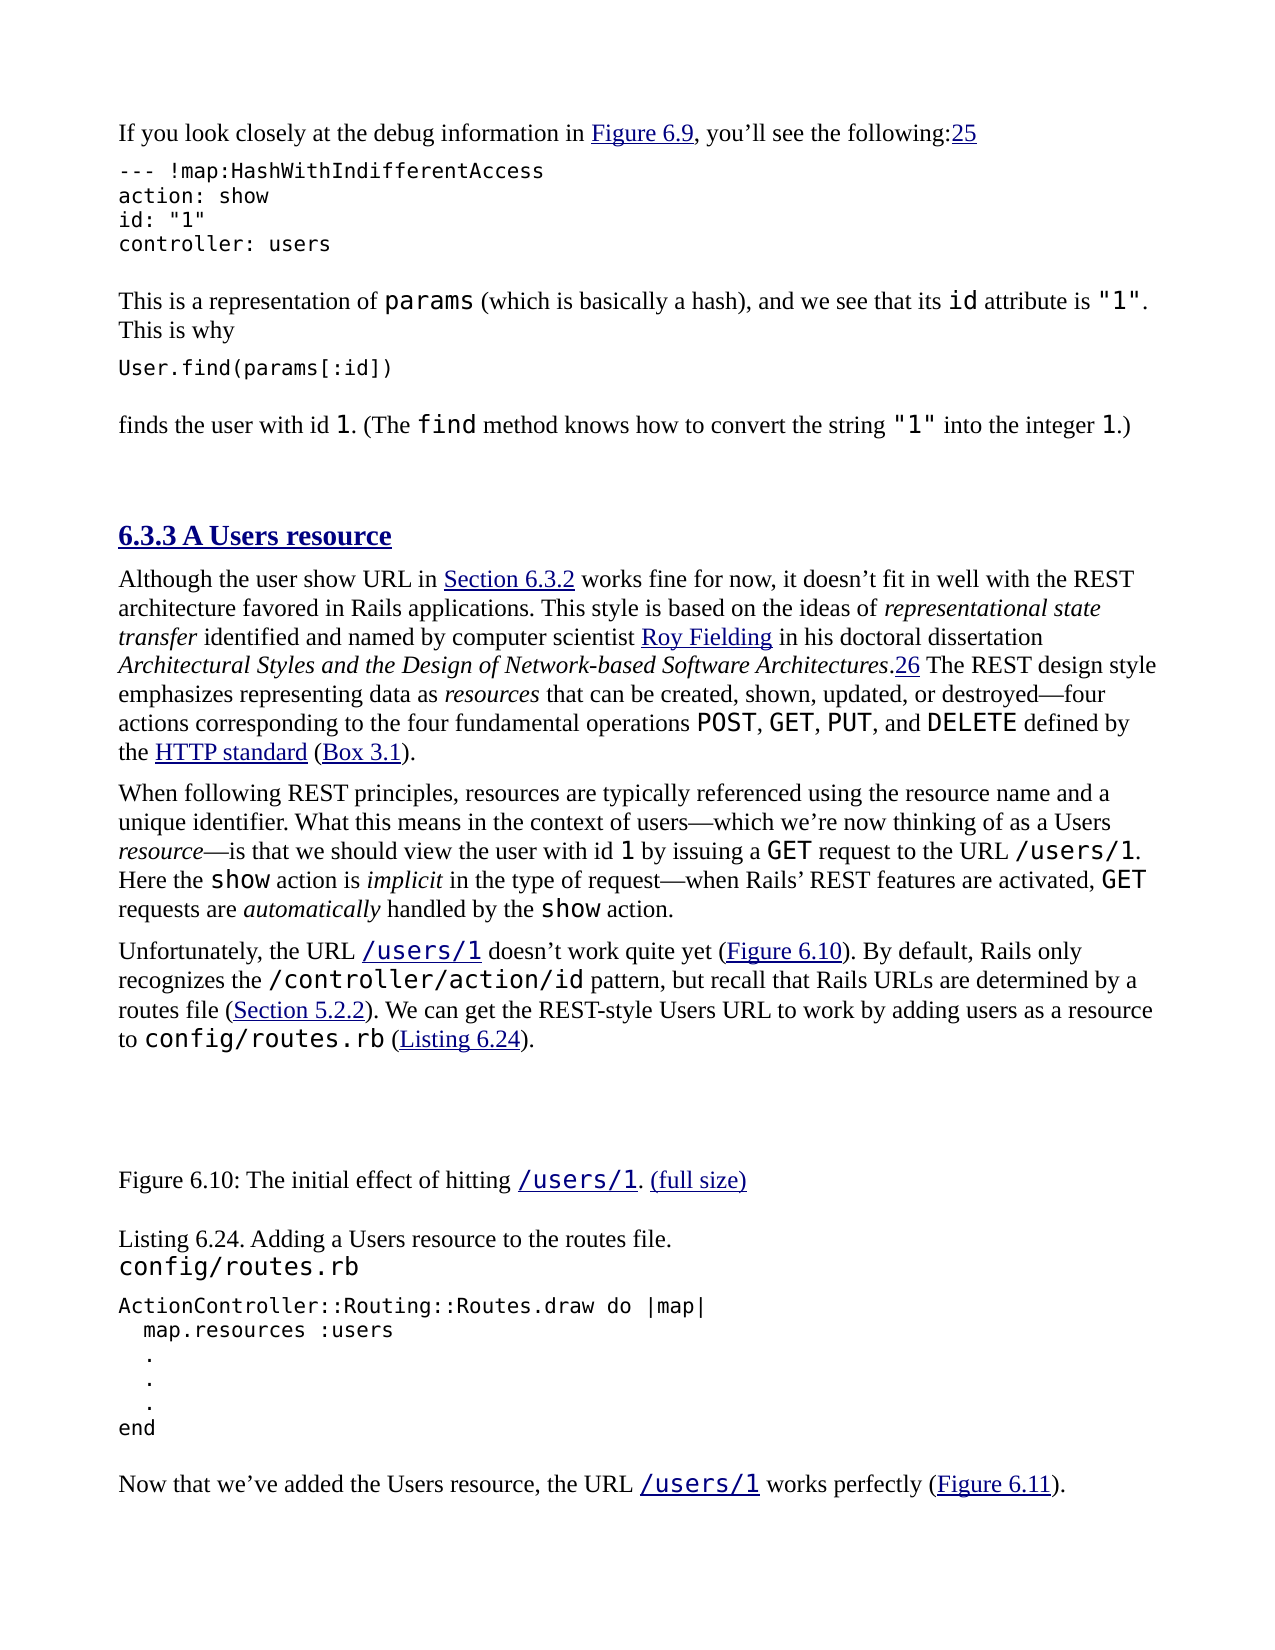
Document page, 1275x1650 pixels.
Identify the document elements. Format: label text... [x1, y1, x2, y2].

text map.resources :users [118, 1318, 1157, 1343]
text . [118, 1391, 1157, 1416]
text This is a representation of params (which is basically a hash), and we see that its id attribute is "1". This is why [118, 286, 1157, 344]
text id: "1" [118, 208, 1157, 232]
text action: show [118, 184, 1157, 208]
text Now that we’ve added the Users resource, the URL /users/1 works perfectly (Figure 6.11). [118, 1469, 1157, 1498]
subtitle 6.3.3 A Users resource [118, 518, 1157, 552]
text . [118, 1343, 1157, 1367]
text . [118, 1367, 1157, 1391]
text When following REST principles, resources are typically referenced using the resource name and a unique identifier. What this means in the context of users—which we’re now thinking of as a Users resource—is that we should view the user with id 1 by issuing a GET request to the URL /users/1. Here the show action is implicit in the type of request—when Rails’ REST features are activated, GET requests are automatically handled by the show action. [118, 778, 1157, 924]
text User.find(params[:id]) [118, 356, 1157, 381]
text controller: users [118, 232, 1157, 256]
text ActionController::Routing::Routes.draw do |map| [118, 1294, 1157, 1318]
text --- !map:HashWithIndifferentAccess [118, 159, 1157, 184]
text If you look closely at the debug information in Figure 6.9, you’ll see the following:25 [118, 118, 1157, 147]
text finds the user with id 1. (The find method knows how to convert the string "1" into the integer 1.) [118, 410, 1157, 439]
text Figure 6.10: The initial effect of hitting /users/1. (full size) [118, 1166, 1157, 1195]
text Listing 6.24. Adding a Users resource to the routes file. config/routes.rb [118, 1224, 1157, 1282]
text Although the user show URL in Section 6.3.2 works fine for now, it doesn’t fit in well with the REST architecture favored in Rails applications. This style is based on the ideas of representational state transfer identified and named by computer scientist Roy Fielding in his doctoral dissertation Architectural Styles and the Design of Network-based Software Architectures.26 The REST design style emphasizes representing data as resources that can be created, shown, updated, or destroyed—four actions corresponding to the four fundamental operations POST, GET, PUT, and DELETE defined by the HTTP standard (Box 3.1). [118, 564, 1157, 766]
text Unfortunately, the URL /users/1 doesn’t work quite yet (Figure 6.10). By default, Rails only recognizes the /controller/action/id pattern, but recall that Rails URLs are determined by a routes file (Section 5.2.2). We can get the REST-style Users URL to work by adding users as a resource to config/routes.rb (Listing 6.24). [118, 936, 1157, 1053]
text end [118, 1416, 1157, 1440]
